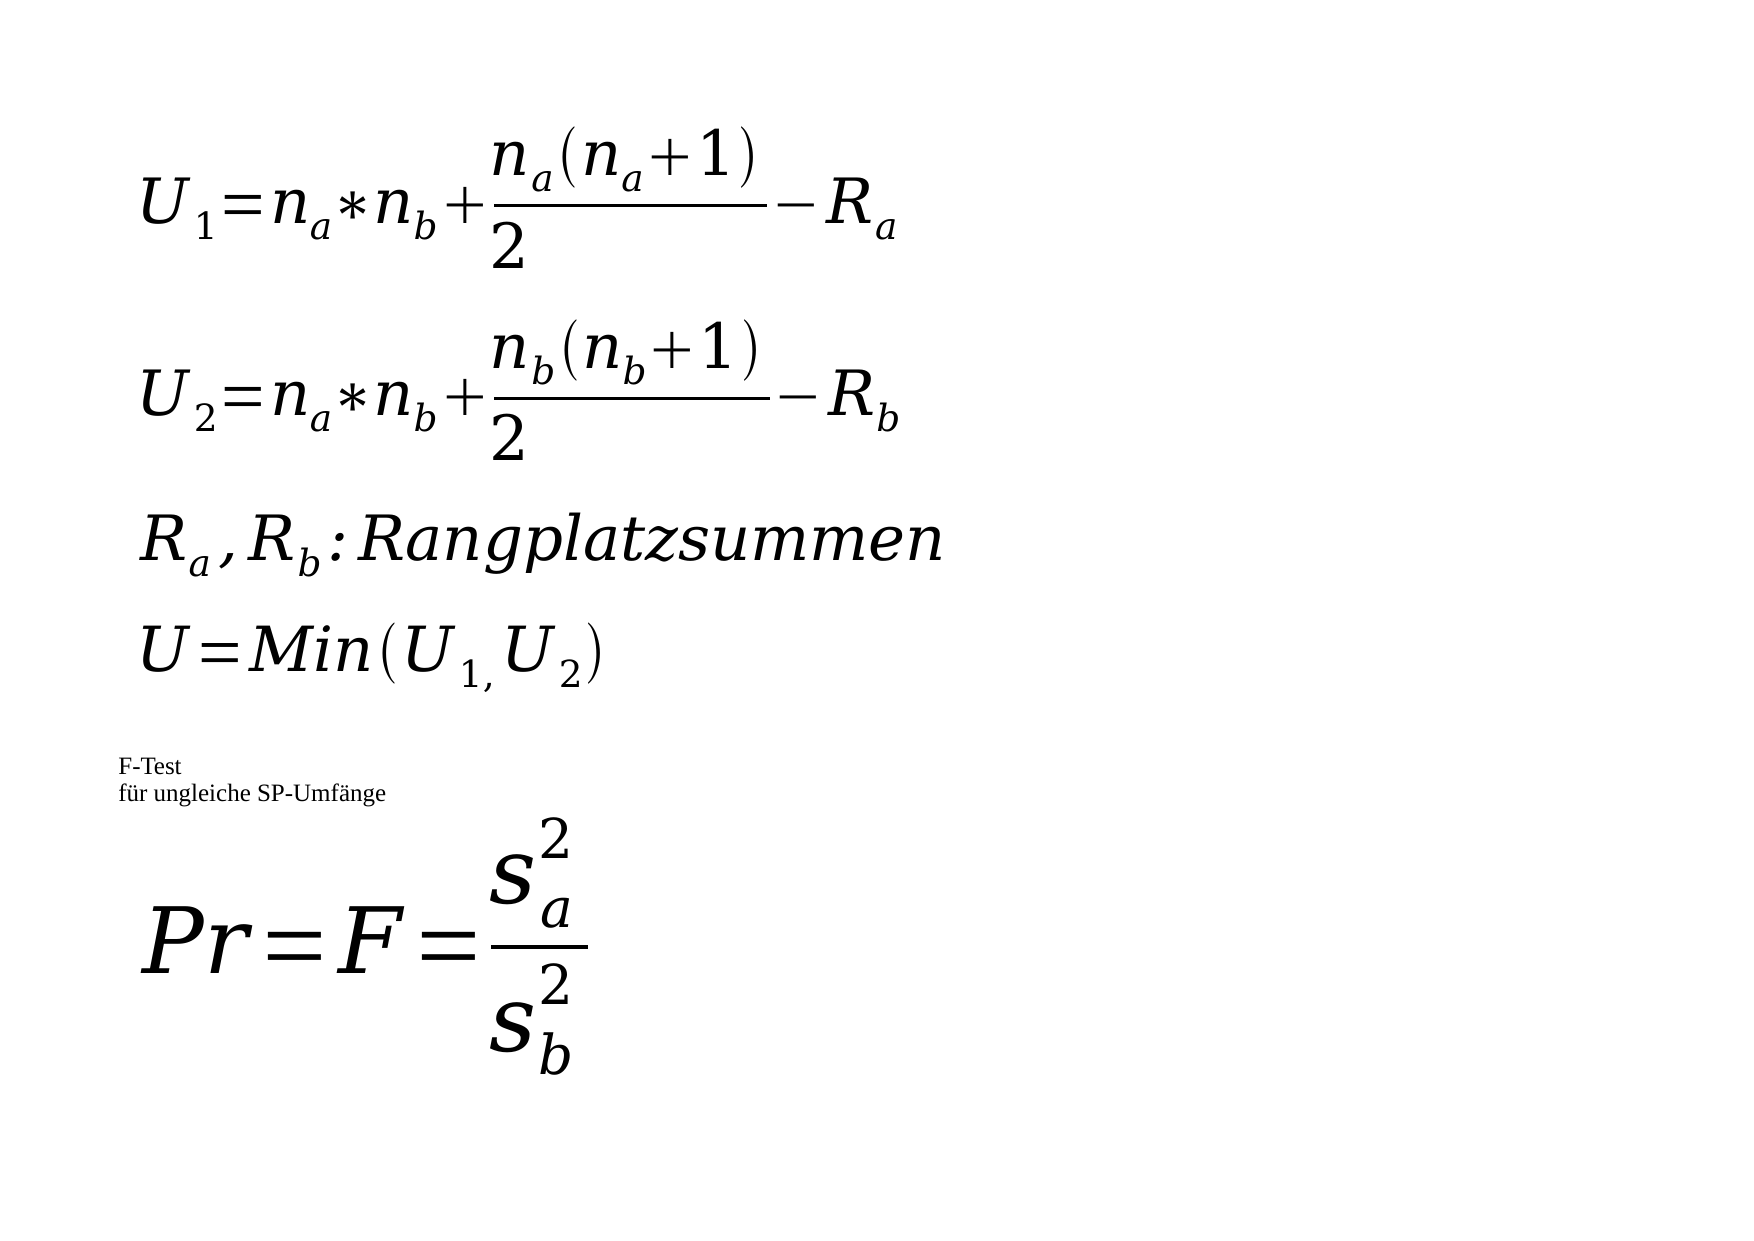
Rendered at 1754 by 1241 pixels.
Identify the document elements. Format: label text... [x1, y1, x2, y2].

text F-Test [118, 752, 1636, 779]
text für ungleiche SP-Umfänge [118, 779, 1636, 807]
